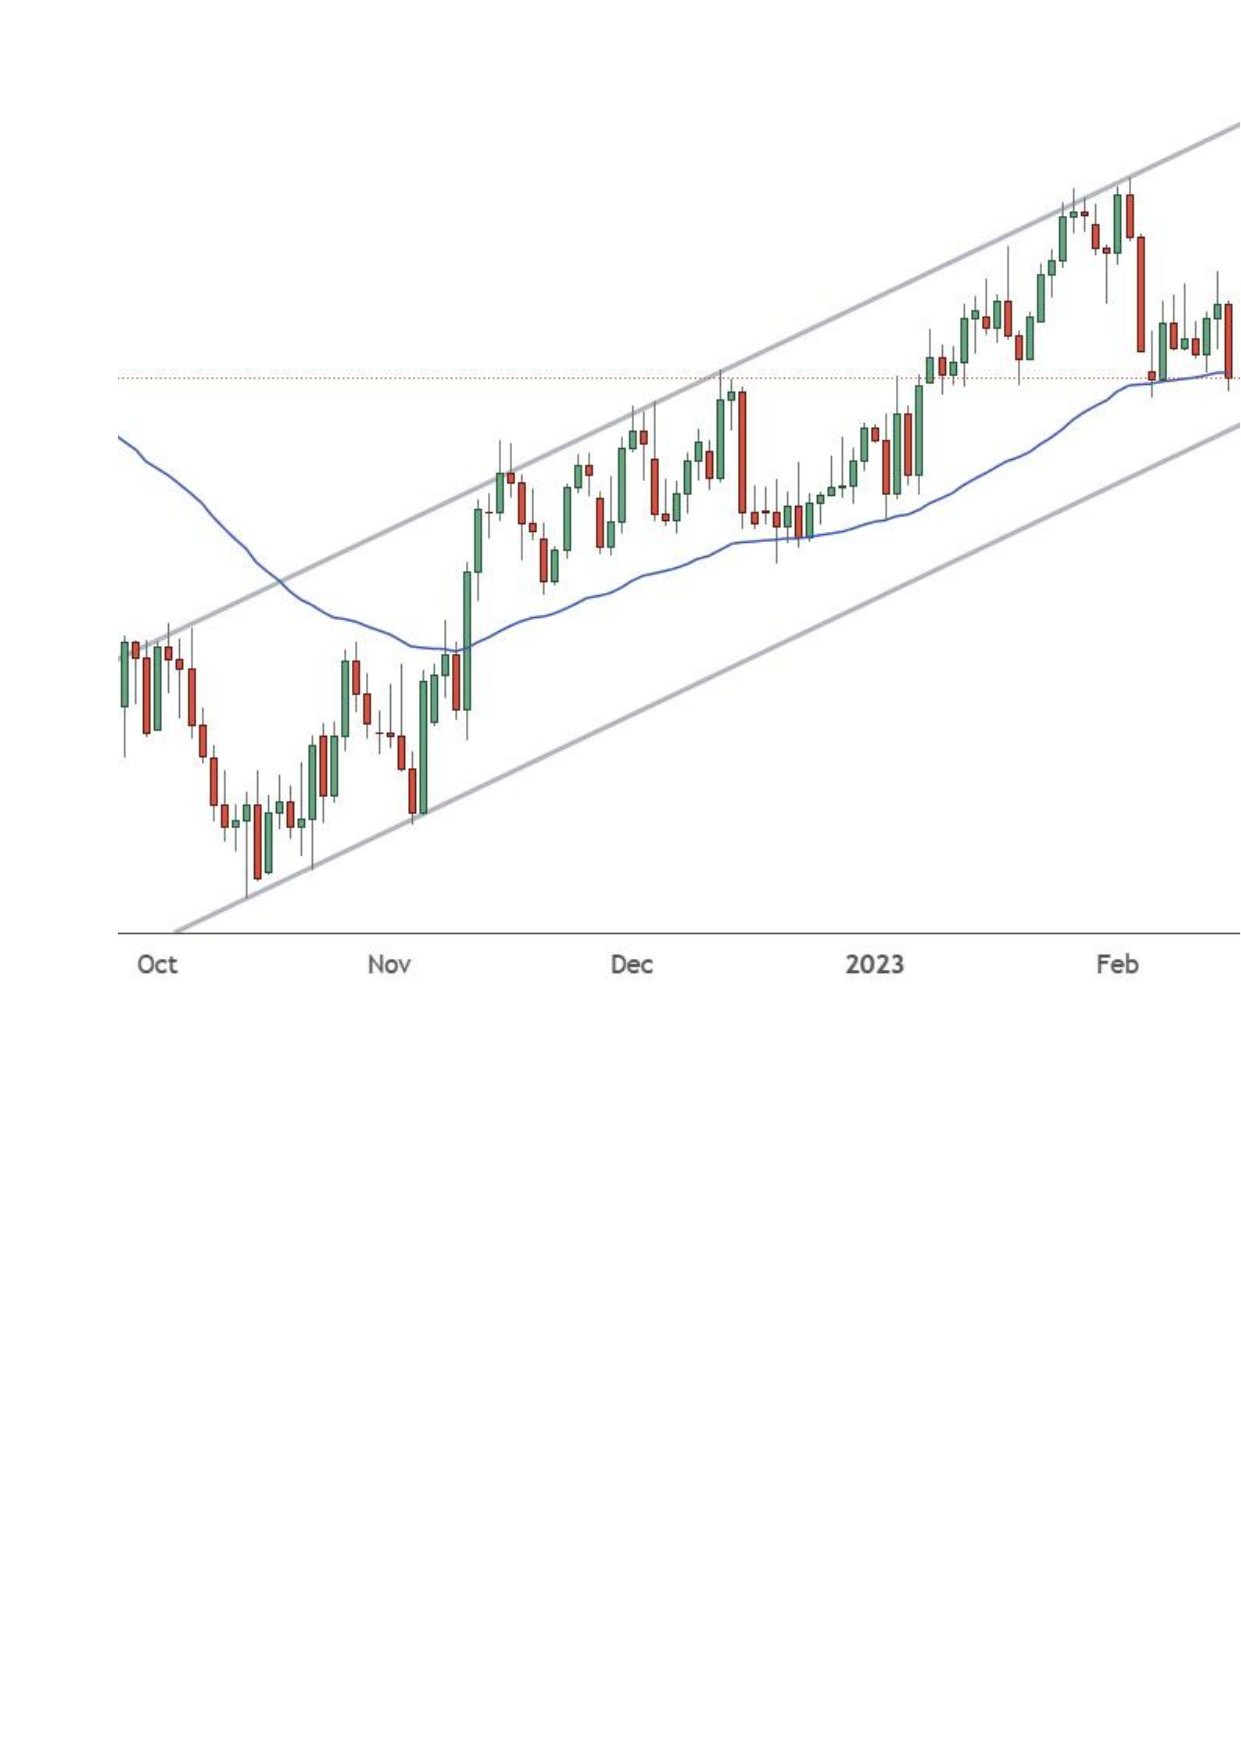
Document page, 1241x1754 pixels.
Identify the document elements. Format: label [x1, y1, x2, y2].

picture [118, 118, 1241, 983]
